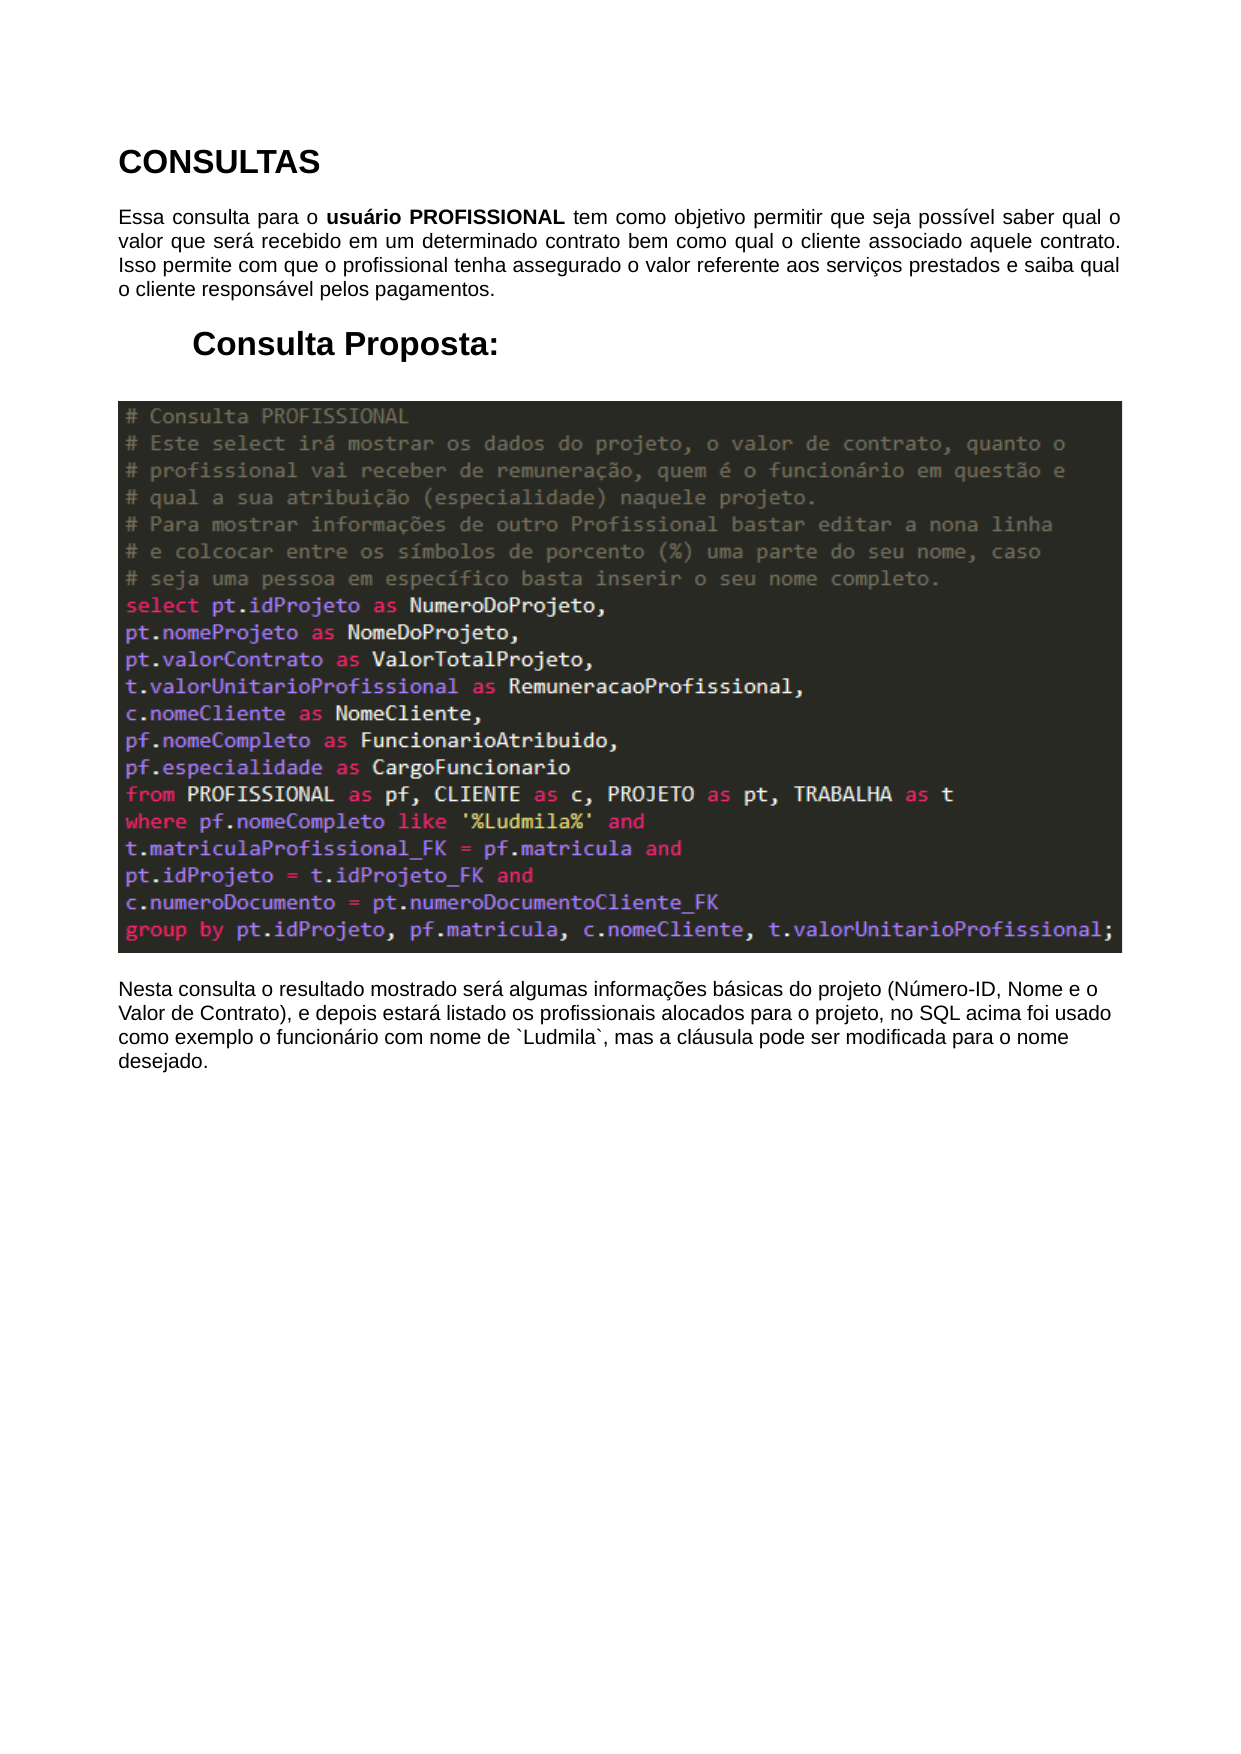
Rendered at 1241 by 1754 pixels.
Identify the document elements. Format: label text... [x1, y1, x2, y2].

text Nesta consulta o resultado mostrado será algumas informações básicas do projeto (Número-ID, Nome e o Valor de Contrato), e depois estará listado os profissionais alocados para o projeto, no SQL acima foi usado como exemplo o funcionário com nome de `Ludmila`, mas a cláusula pode ser modificada para o nome desejado. [118, 977, 1122, 1072]
text Consulta Proposta: [118, 324, 1122, 363]
text CONSULTAS [118, 142, 1122, 181]
text Essa consulta para o usuário PROFISSIONAL tem como objetivo permitir que seja possível saber qual o valor que será recebido em um determinado contrato bem como qual o cliente associado aquele contrato. Isso permite com que o profissional tenha assegurado o valor referente aos serviços prestados e saiba qual o cliente responsável pelos pagamentos. [118, 204, 1122, 300]
